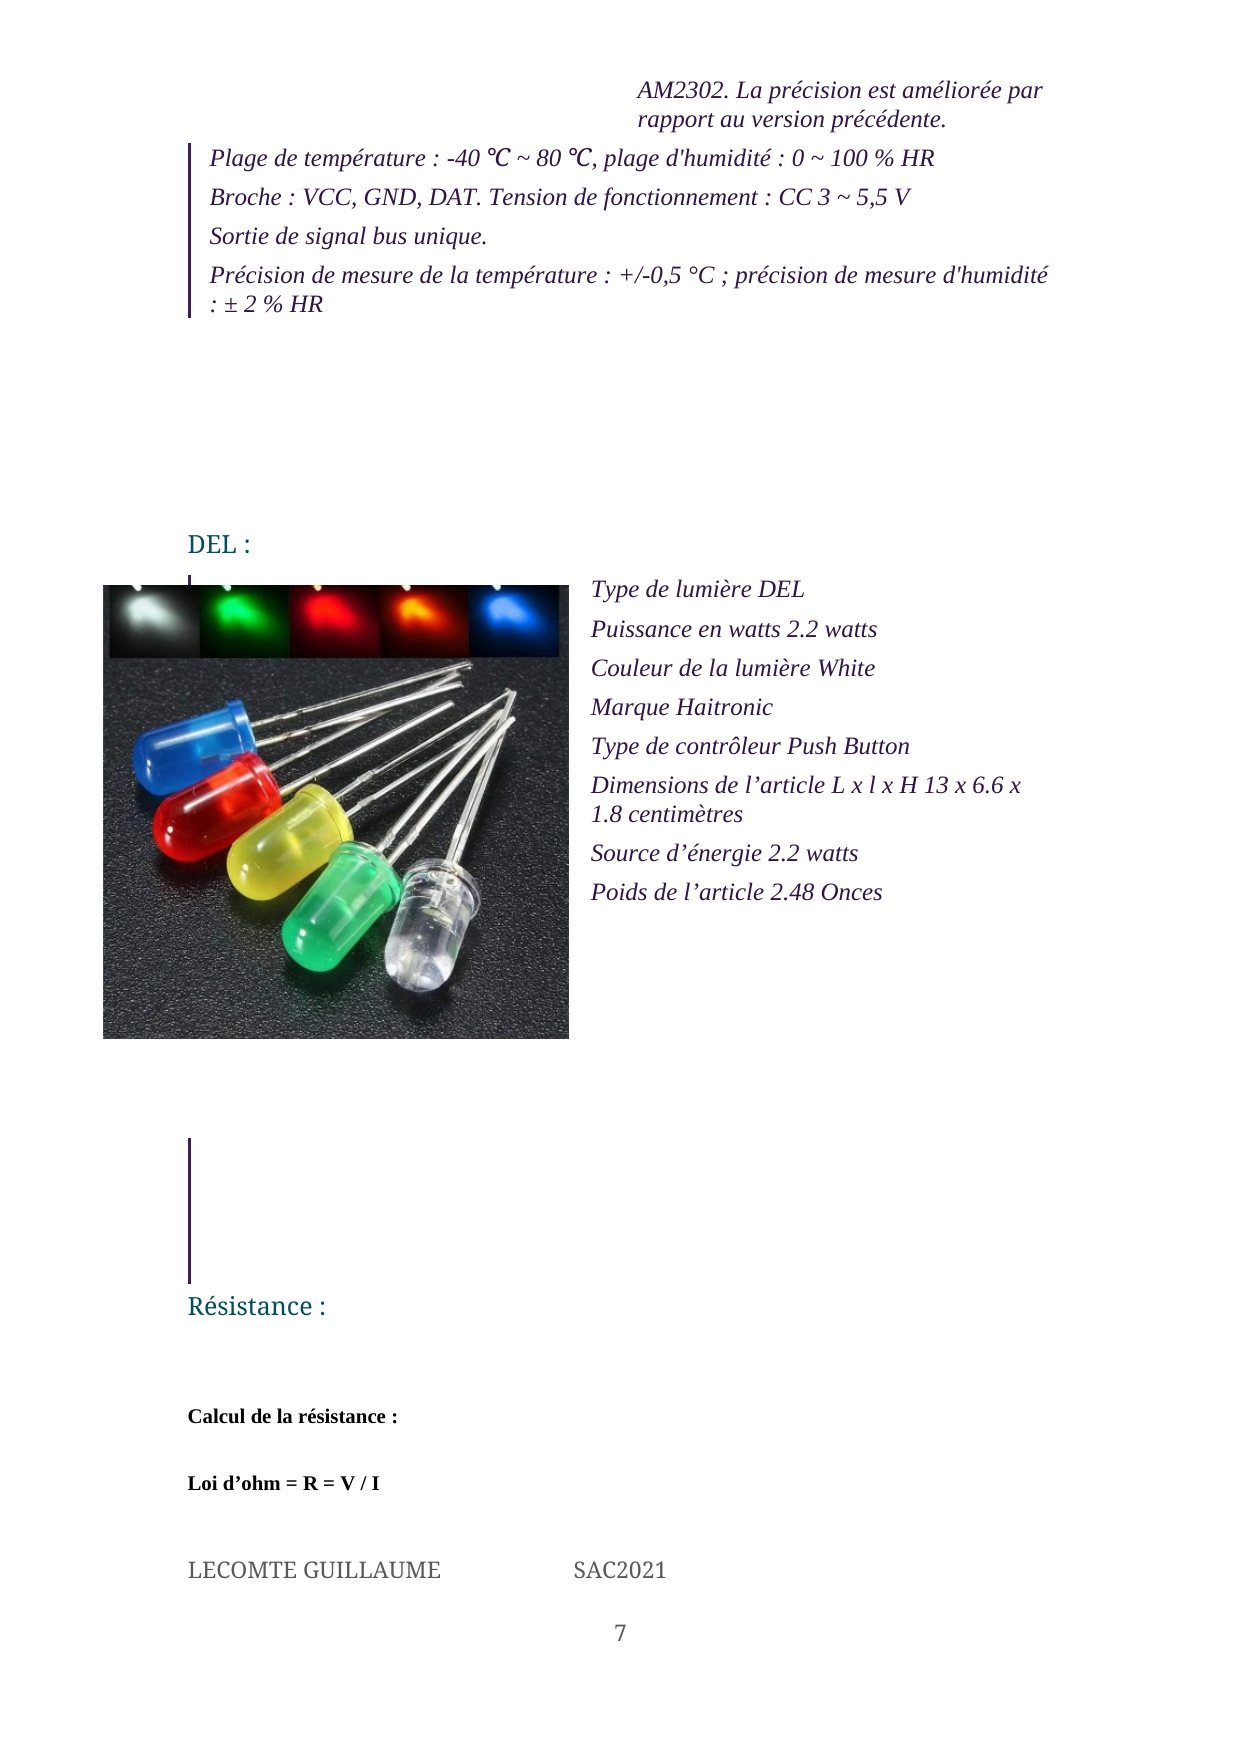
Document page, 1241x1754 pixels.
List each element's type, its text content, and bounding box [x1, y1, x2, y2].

text Source d’énergie 2.2 watts [569, 838, 1053, 867]
text Type de lumière DEL [187, 574, 1053, 603]
subtitle DEL : [187, 527, 1053, 561]
text Sortie de signal bus unique. [191, 221, 1053, 250]
text Type de contrôleur Push Button [569, 731, 1053, 760]
text Dimensions de l’article L x l x H 13 x 6.6 x 1.8 centimètres [569, 770, 1053, 828]
text Puissance en watts 2.2 watts [569, 614, 1053, 642]
subtitle Résistance : [187, 1288, 1053, 1322]
text Plage de température : -40 ℃ ~ 80 ℃, plage d'humidité : 0 ~ 100 % HR [191, 143, 1053, 172]
text Précision de mesure de la température : +/-0,5 °C ; précision de mesure d'humidité : ± 2 % HR [191, 260, 1053, 318]
text AM2302. La précision est améliorée par rapport au version précédente. [637, 75, 1053, 132]
text Broche : VCC, GND, DAT. Tension de fonctionnement : CC 3 ~ 5,5 V [191, 182, 1053, 211]
text Loi d’ohm = R = V / I [187, 1471, 1053, 1495]
text Couleur de la lumière White [569, 653, 1053, 682]
text Marque Haitronic [569, 692, 1053, 721]
text Calcul de la résistance : [187, 1404, 1053, 1428]
text Poids de l’article 2.48 Onces [569, 877, 1053, 906]
